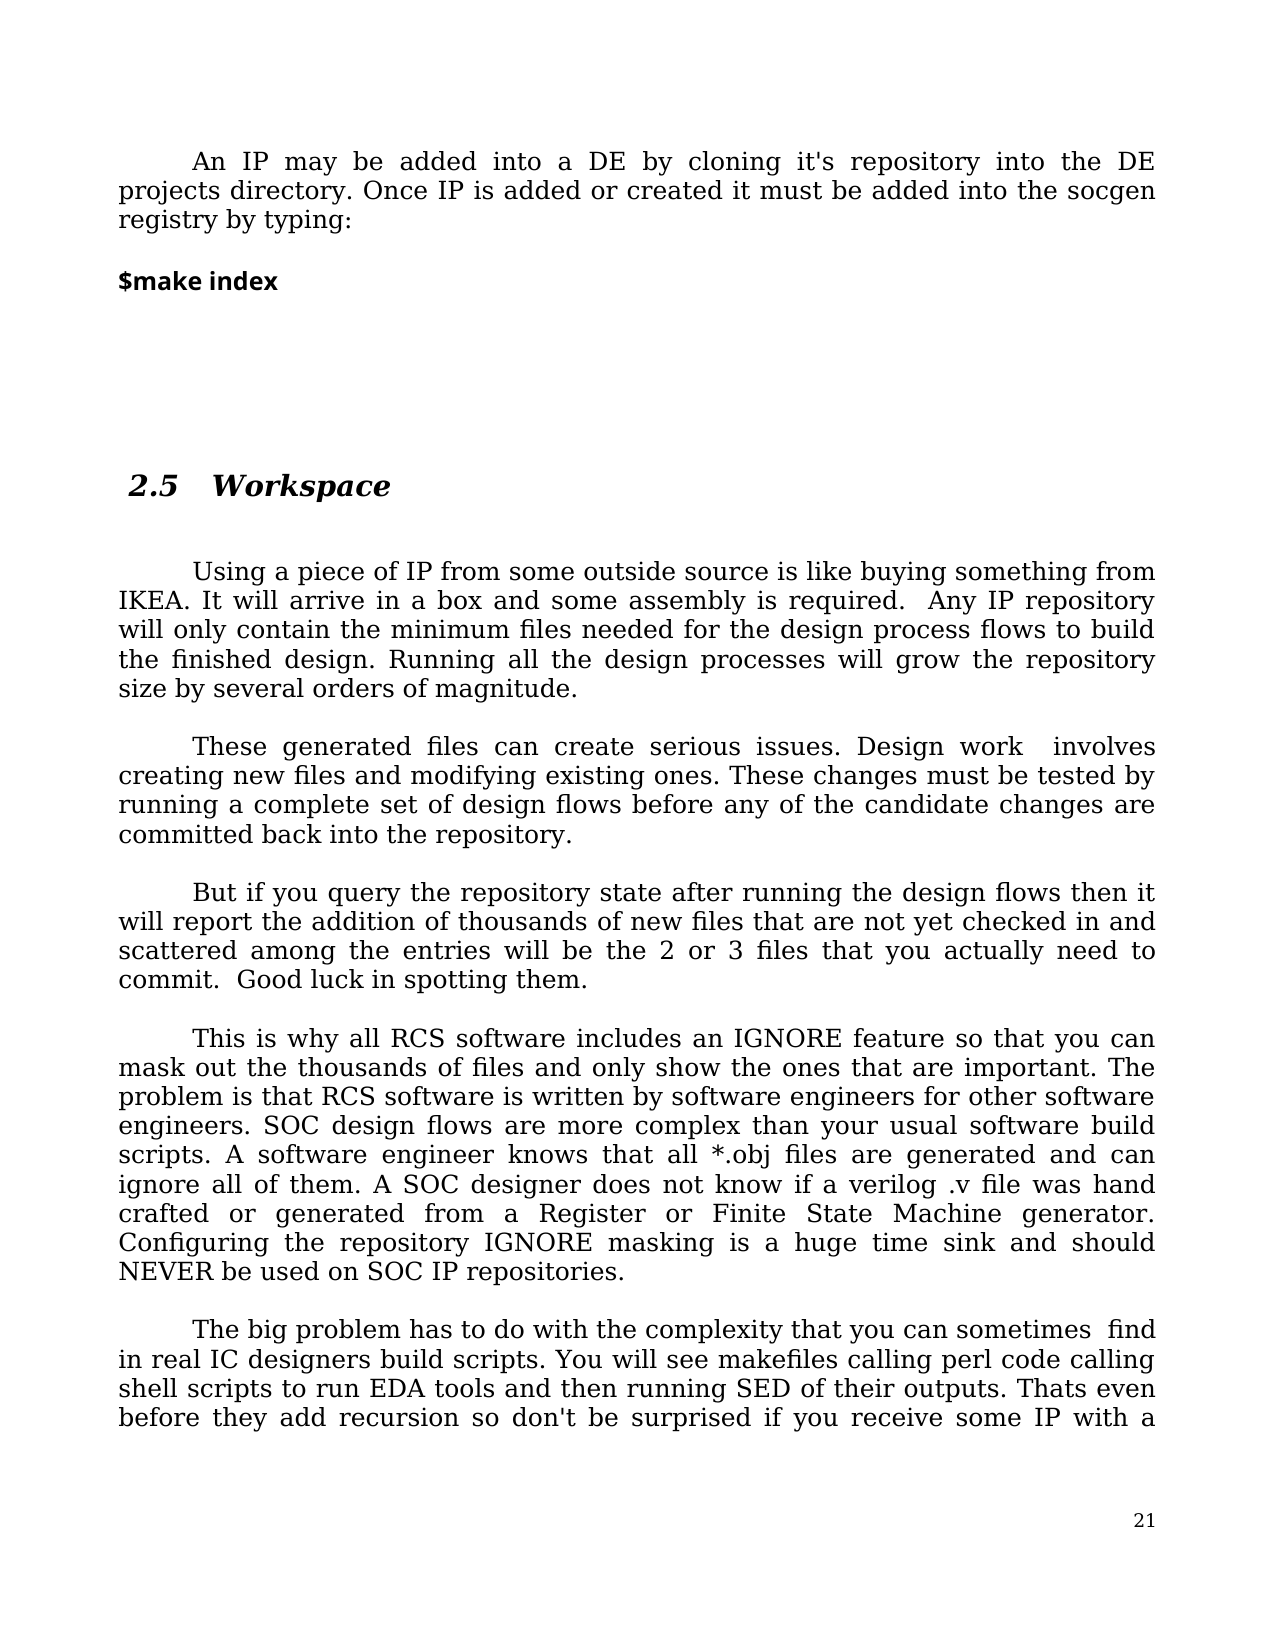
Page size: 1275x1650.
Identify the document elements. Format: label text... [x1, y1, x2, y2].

text Using a piece of IP from some outside source is like buying something from IKEA. It will arrive in a box and some assembly is required. Any IP repository will only contain the minimum files needed for the design process flows to build the finished design. Running all the design processes will grow the repository size by several orders of magnitude. [118, 557, 1157, 703]
text $make index [118, 264, 1157, 298]
text An IP may be added into a DE by cloning it's repository into the DE projects directory. Once IP is added or created it must be added into the socgen registry by typing: [118, 147, 1157, 235]
subtitle Workspace [118, 469, 1157, 503]
text This is why all RCS software includes an IGNORE feature so that you can mask out the thousands of files and only show the ones that are important. The problem is that RCS software is written by software engineers for other software engineers. SOC design flows are more complex than your usual software build scripts. A software engineer knows that all *.obj files are generated and can ignore all of them. A SOC designer does not know if a verilog .v file was hand crafted or generated from a Register or Finite State Machine generator. Configuring the repository IGNORE masking is a huge time sink and should NEVER be used on SOC IP repositories. [118, 1024, 1157, 1286]
text But if you query the repository state after running the design flows then it will report the addition of thousands of new files that are not yet checked in and scattered among the entries will be the 2 or 3 files that you actually need to commit. Good luck in spotting them. [118, 878, 1157, 995]
text These generated files can create serious issues. Design work involves creating new files and modifying existing ones. These changes must be tested by running a complete set of design flows before any of the candidate changes are committed back into the repository. [118, 732, 1157, 849]
text The big problem has to do with the complexity that you can sometimes find in real IC designers build scripts. You will see makefiles calling perl code calling shell scripts to run EDA tools and then running SED of their outputs. Thats even before they add recursion so don't be surprised if you receive some IP with a [118, 1316, 1157, 1432]
